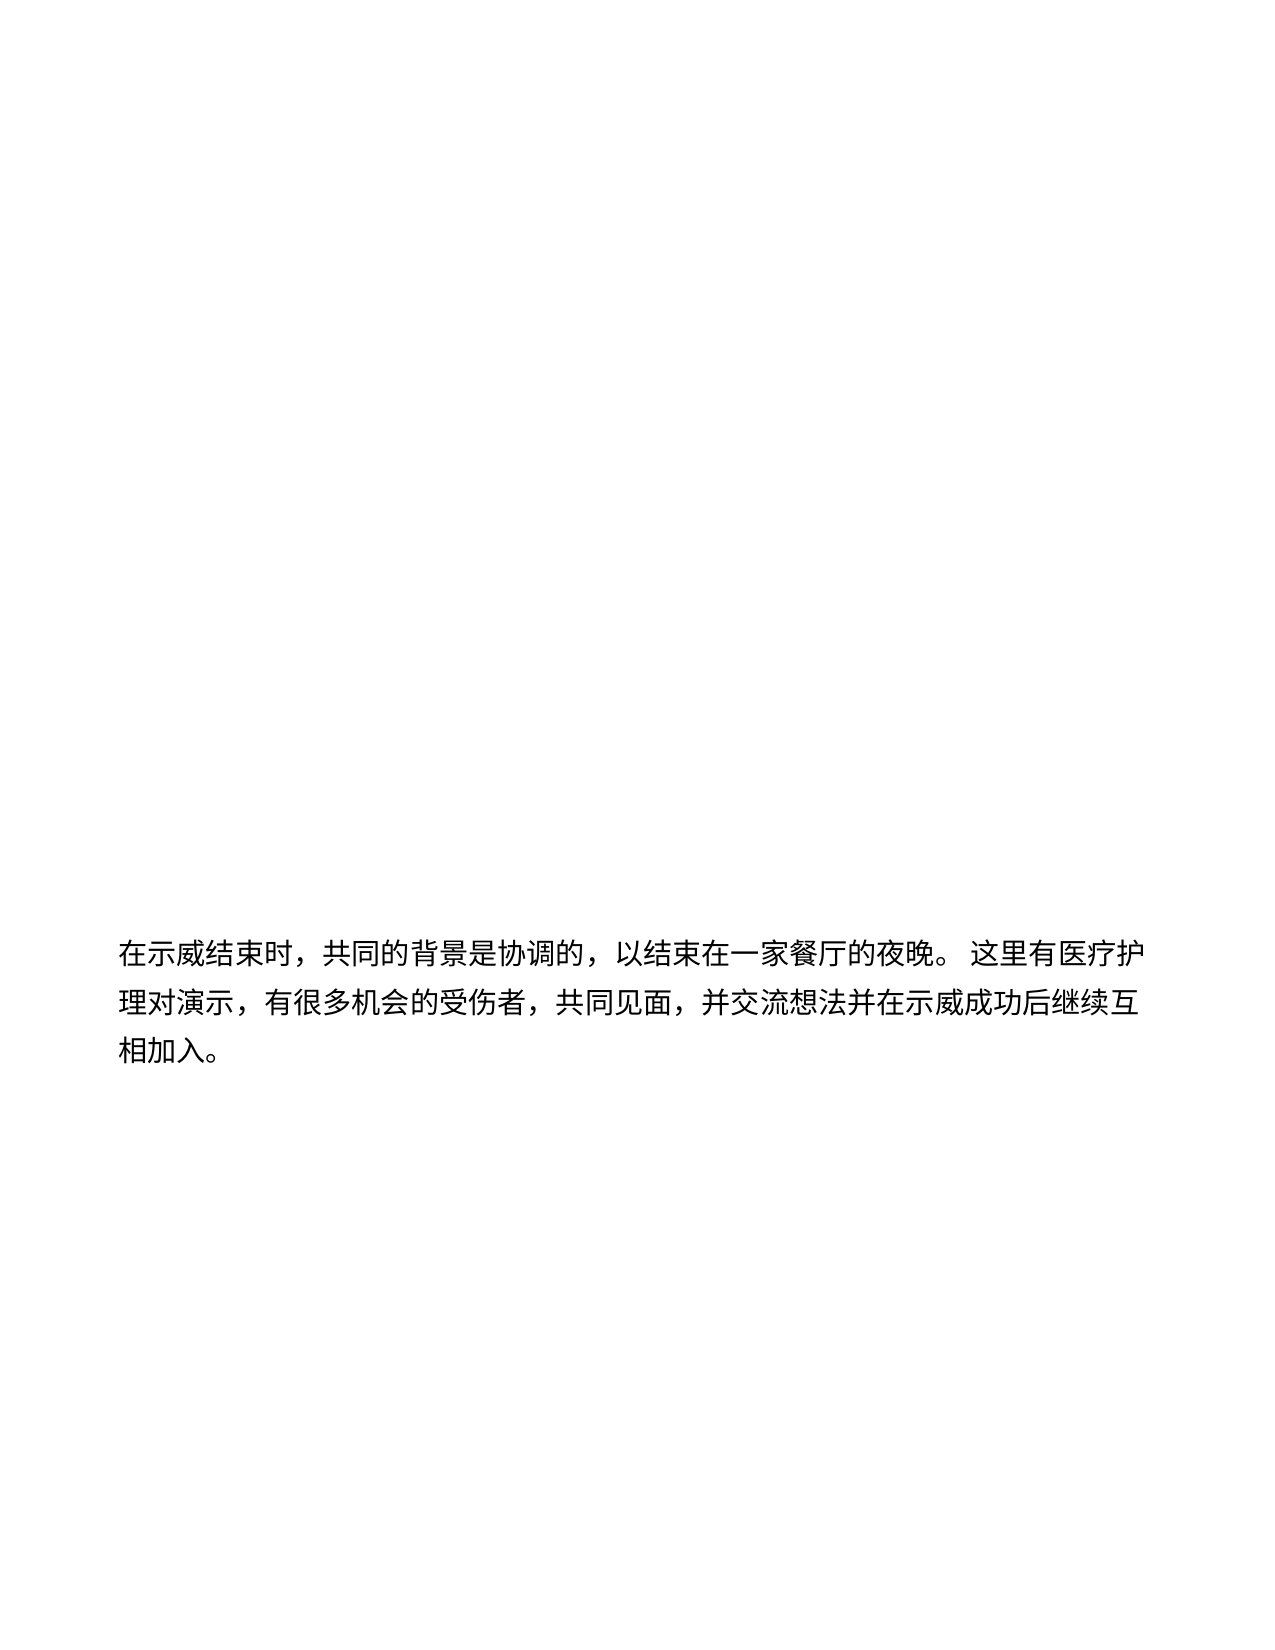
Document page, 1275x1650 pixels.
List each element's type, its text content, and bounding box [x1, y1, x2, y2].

text 在示威结束时，共同的背景是协调的，以结束在一家餐厅的夜晚。 这里有医疗护理对演示，有很多机会的受伤者，共同见面，并交流想法并在示威成功后继续互相加入。 [118, 118, 1157, 1070]
